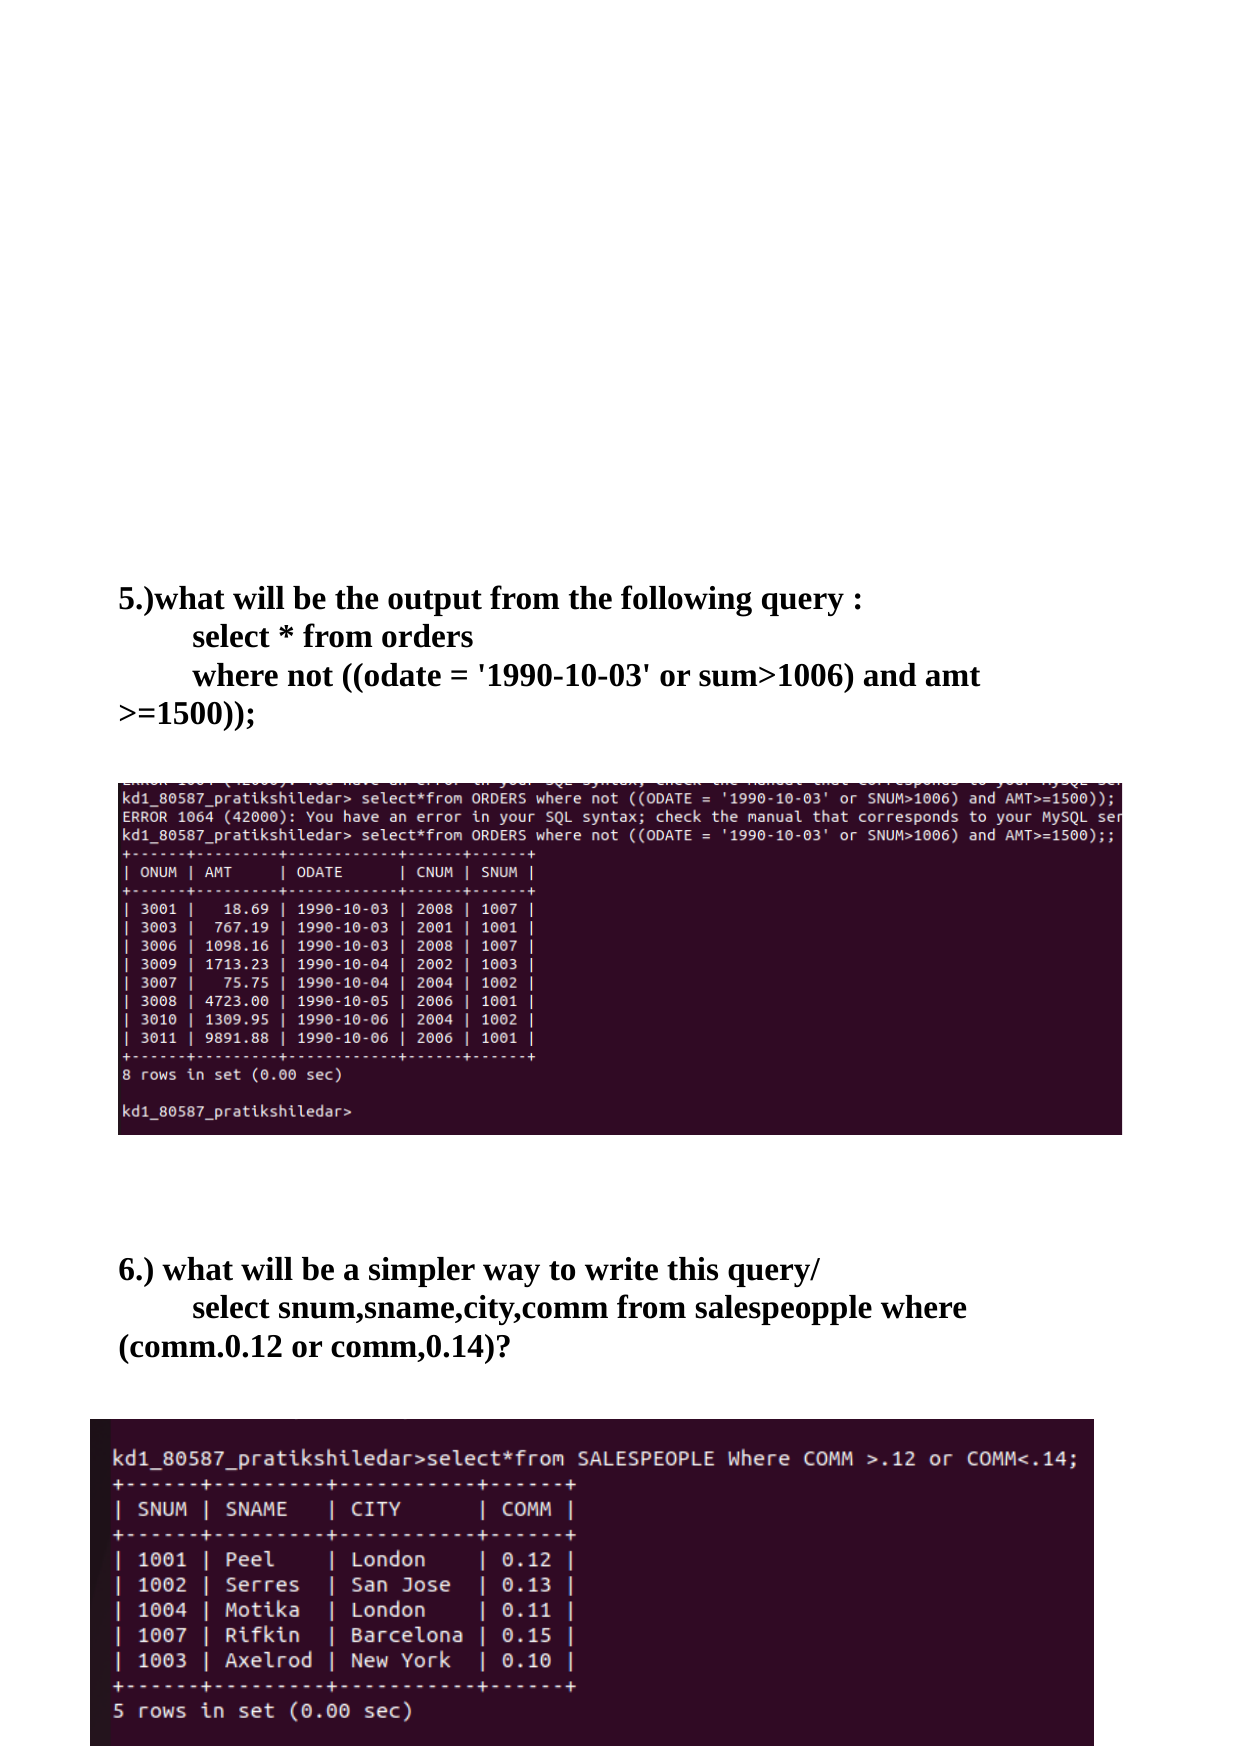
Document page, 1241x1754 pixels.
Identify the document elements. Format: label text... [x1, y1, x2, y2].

text 5.)what will be the output from the following query : [118, 578, 1122, 616]
picture [90, 1419, 1094, 1746]
text select snum,sname,city,comm from salespeopple where (comm.0.12 or comm,0.14)? [118, 1288, 1122, 1364]
text where not ((odate = '1990-10-03' or sum>1006) and amt >=1500)); [118, 655, 1122, 731]
text 6.) what will be a simpler way to write this query/ [118, 1249, 1122, 1288]
text select * from orders [118, 616, 1122, 655]
picture [118, 783, 1123, 1135]
